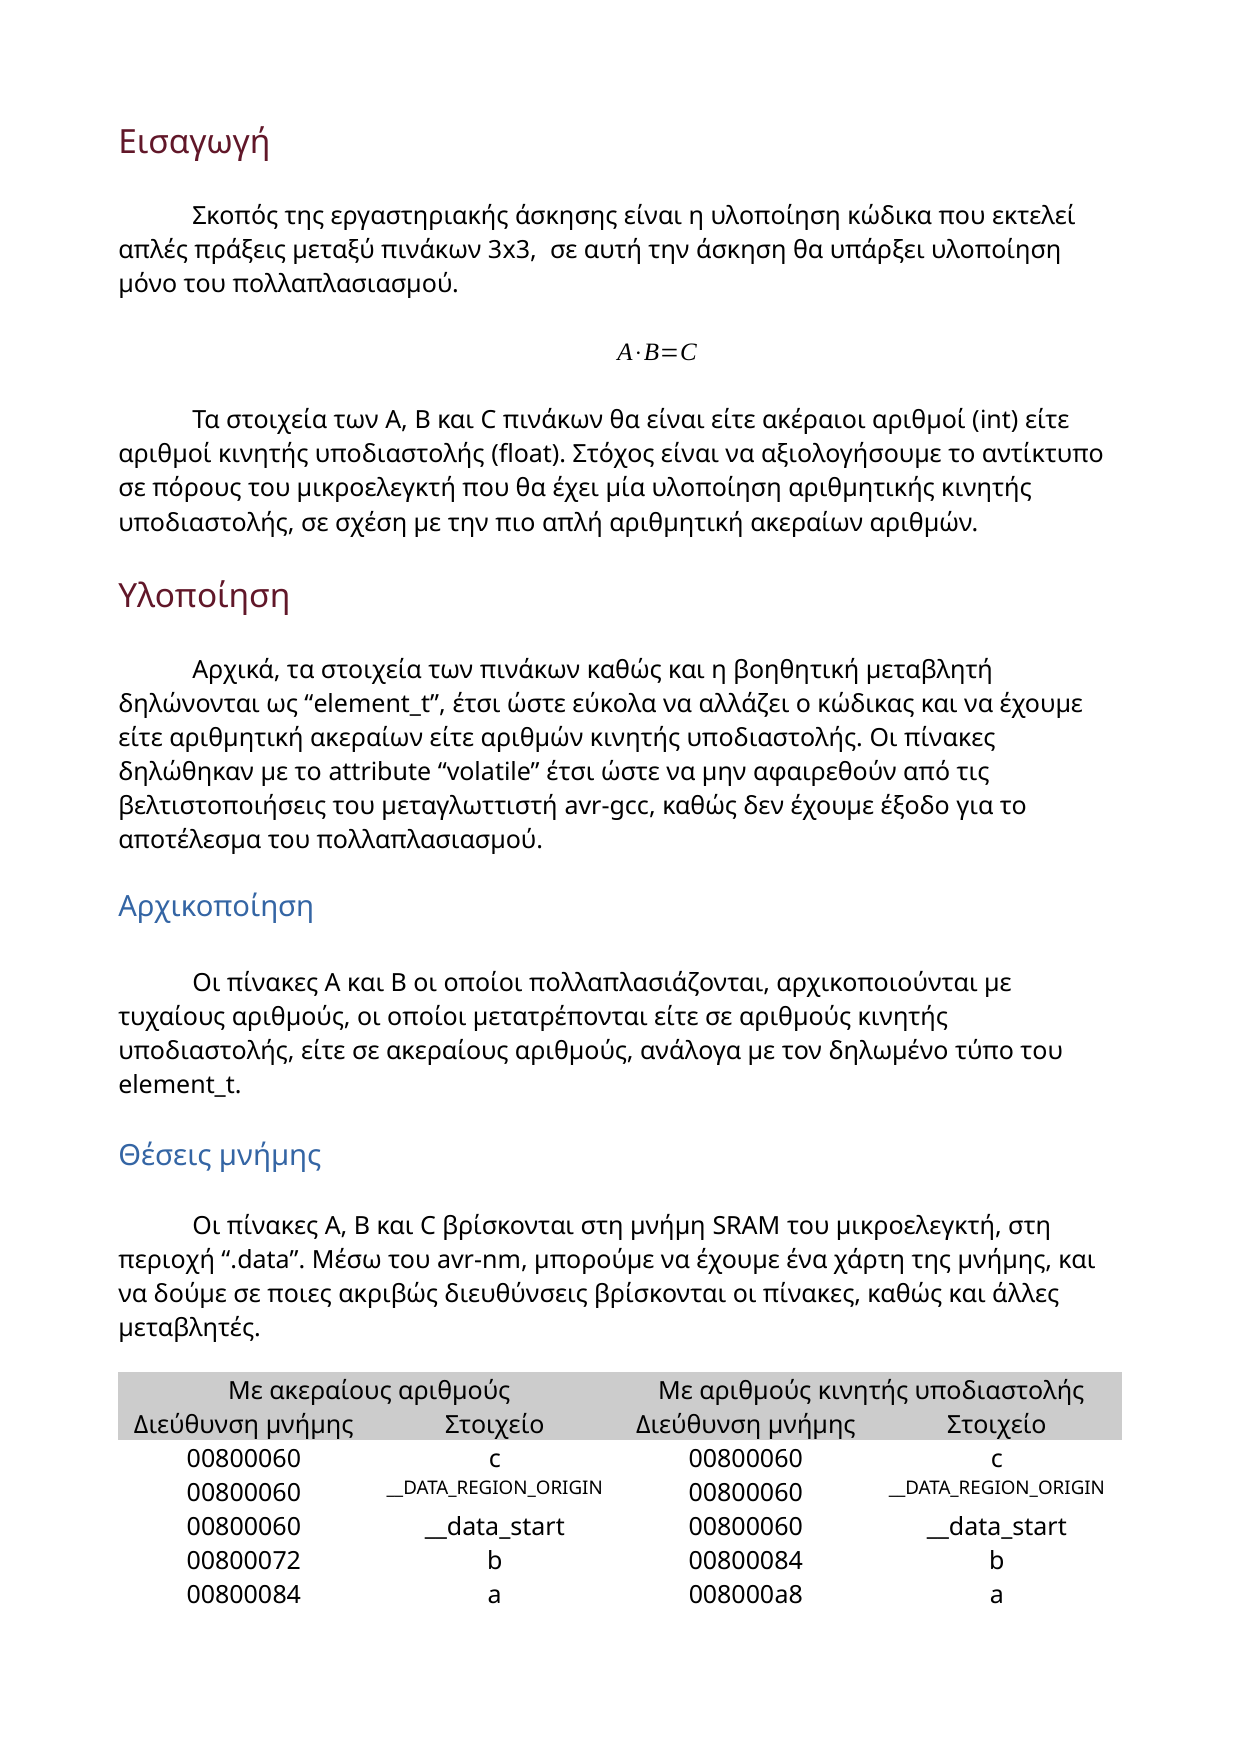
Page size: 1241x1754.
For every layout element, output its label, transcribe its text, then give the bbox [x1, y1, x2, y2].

text Υλοποίηση [118, 572, 1122, 618]
table_cell 00800060 [620, 1440, 871, 1474]
table_cell b [369, 1543, 620, 1577]
table_cell Στοιχείο [369, 1406, 620, 1440]
text Οι πίνακες Α και Β οι οποίοι πολλαπλασιάζονται, αρχικοποιούνται με τυχαίους αριθμούς, οι οποίοι μετατρέπονται είτε σε αριθμούς κινητής υποδιαστολής, είτε σε ακεραίους αριθμούς, ανάλογα με τον δηλωμένο τύπο του element_t. [118, 964, 1122, 1101]
table_cell 00800060 [118, 1475, 369, 1508]
text Αρχικοποίηση [118, 885, 1122, 924]
table_header Με ακεραίους αριθμούς [118, 1372, 620, 1406]
table_cell 008000a8 [620, 1577, 871, 1611]
table_cell c [871, 1440, 1122, 1474]
table_cell 00800060 [118, 1440, 369, 1474]
table_cell 00800072 [118, 1543, 369, 1577]
table_cell __data_start [369, 1509, 620, 1543]
table_cell 00800060 [620, 1475, 871, 1508]
text Θέσεις μνήμης [118, 1134, 1122, 1174]
table_cell Διεύθυνση μνήμης [118, 1406, 369, 1440]
table_cell __data_start [871, 1509, 1122, 1543]
table_cell a [369, 1577, 620, 1611]
table_cell 00800084 [620, 1543, 871, 1577]
text Εισαγωγή [118, 118, 1122, 163]
text Οι πίνακες A, B και C βρίσκονται στη μνήμη SRAM του μικροελεγκτή, στη περιοχή “.data”. Μέσω του avr-nm, μπορούμε να έχουμε ένα χάρτη της μνήμης, και να δούμε σε ποιες ακριβώς διευθύνσεις βρίσκονται οι πίνακες, καθώς και άλλες μεταβλητές. [118, 1207, 1122, 1343]
text Αρχικά, τα στοιχεία των πινάκων καθώς και η βοηθητική μεταβλητή δηλώνονται ως “element_t”, έτσι ώστε εύκολα να αλλάζει ο κώδικας και να έχουμε είτε αριθμητική ακεραίων είτε αριθμών κινητής υποδιαστολής. Οι πίνακες δηλώθηκαν με το attribute “volatile” έτσι ώστε να μην αφαιρεθούν από τις βελτιστοποιήσεις του μεταγλωττιστή avr-gcc, καθώς δεν έχουμε έξοδο για το αποτέλεσμα του πολλαπλασιασμού. [118, 652, 1122, 856]
table_header Με αριθμούς κινητής υποδιαστολής [620, 1372, 1122, 1406]
text Τα στοιχεία των A, B και C πινάκων θα είναι είτε ακέραιοι αριθμοί (int) είτε αριθμοί κινητής υποδιαστολής (float). Στόχος είναι να αξιολογήσουμε το αντίκτυπο σε πόρους του μικροελεγκτή που θα έχει μία υλοποίηση αριθμητικής κινητής υποδιαστολής, σε σχέση με την πιο απλή αριθμητική ακεραίων αριθμών. [118, 402, 1122, 538]
table_cell a [871, 1577, 1122, 1611]
table_cell c [369, 1440, 620, 1474]
table_cell 00800084 [118, 1577, 369, 1611]
table_cell 00800060 [620, 1509, 871, 1543]
table_cell Στοιχείο [871, 1406, 1122, 1440]
table_cell __DATA_REGION_ORIGIN [369, 1475, 620, 1508]
table_cell b [871, 1543, 1122, 1577]
table_cell __DATA_REGION_ORIGIN [871, 1475, 1122, 1508]
table_cell 00800060 [118, 1509, 369, 1543]
text Σκοπός της εργαστηριακής άσκησης είναι η υλοποίηση κώδικα που εκτελεί απλές πράξεις μεταξύ πινάκων 3x3, σε αυτή την άσκηση θα υπάρξει υλοποίηση μόνο του πολλαπλασιασμού. [118, 198, 1122, 300]
table_cell Διεύθυνση μνήμης [620, 1406, 871, 1440]
